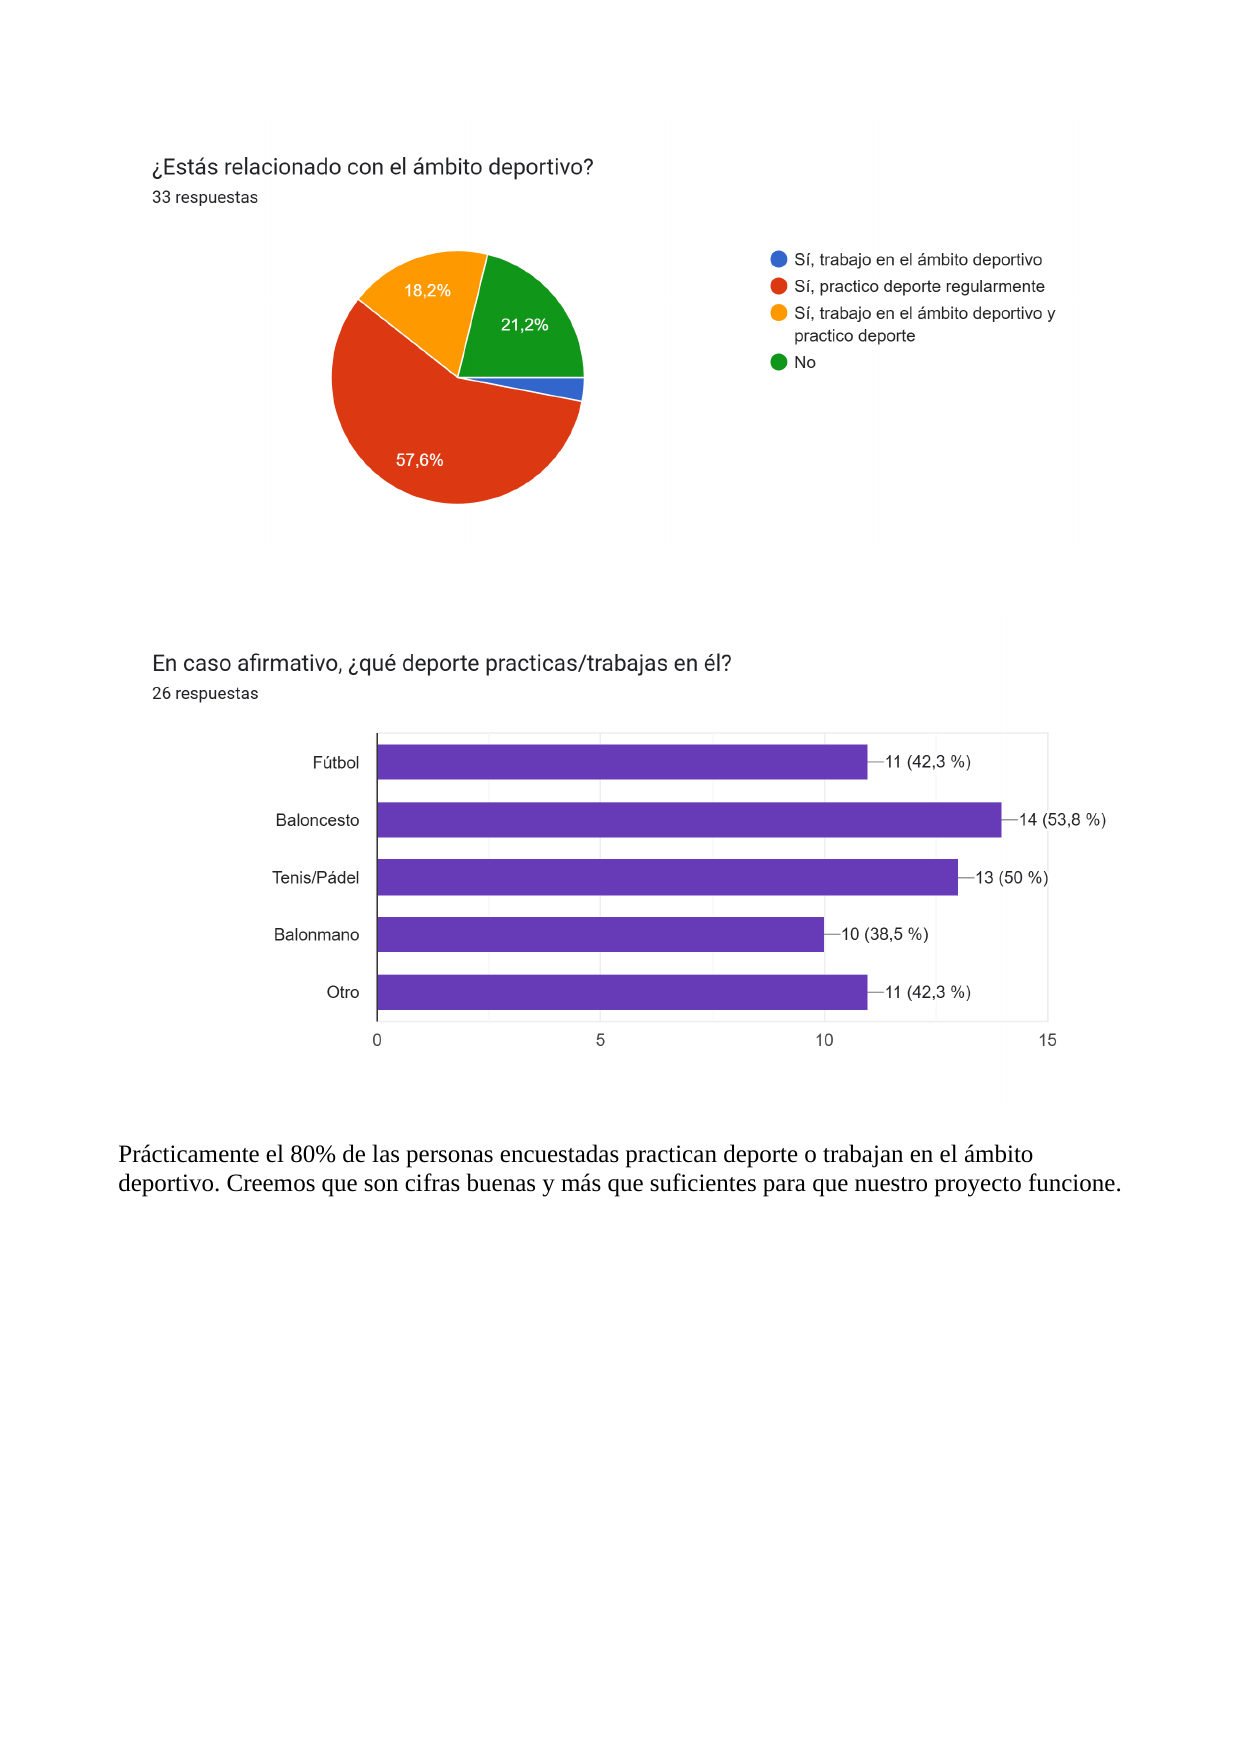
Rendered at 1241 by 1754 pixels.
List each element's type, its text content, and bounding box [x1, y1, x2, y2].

picture [118, 614, 1150, 1106]
picture [118, 118, 1149, 552]
text Prácticamente el 80% de las personas encuestadas practican deporte o trabajan en el ámbito deportivo. Creemos que son cifras buenas y más que suficientes para que nuestro proyecto funcione. [118, 1139, 1122, 1197]
